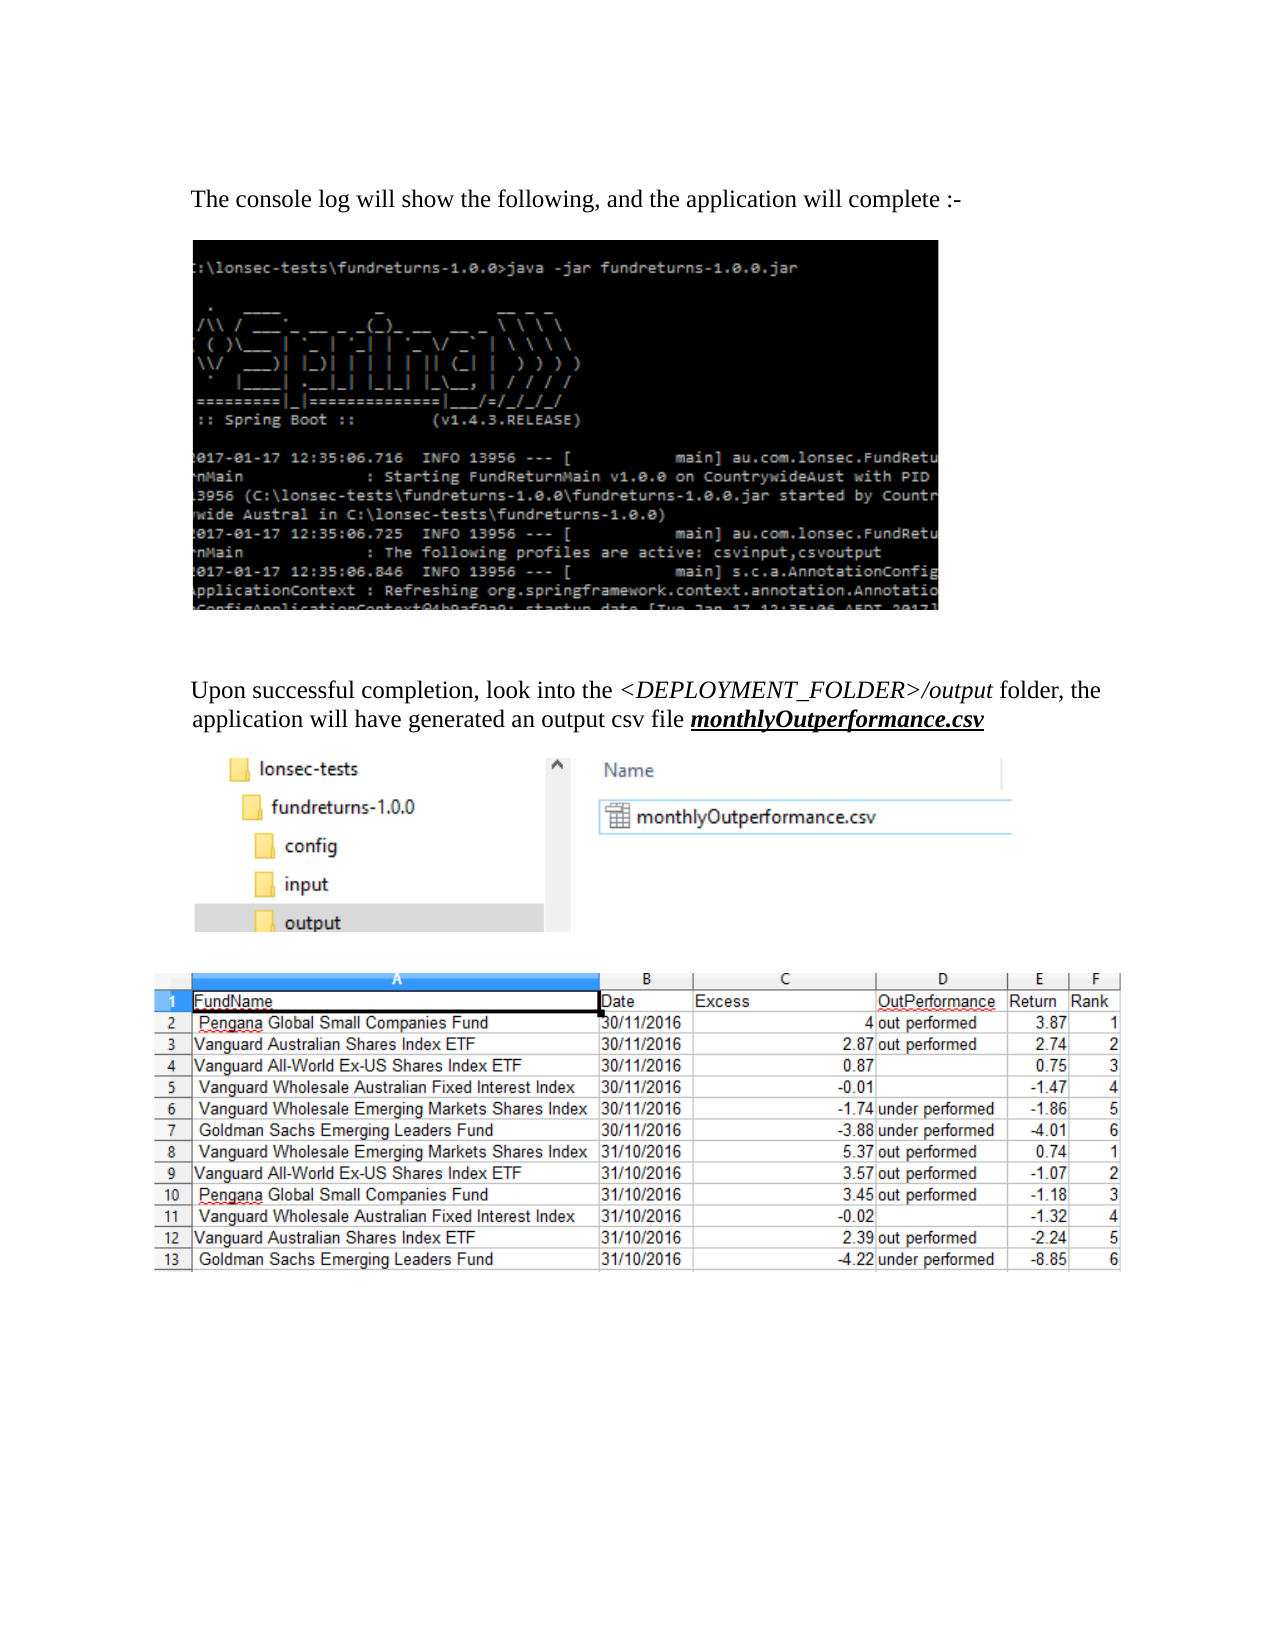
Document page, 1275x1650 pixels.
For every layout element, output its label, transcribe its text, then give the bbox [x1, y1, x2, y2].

subtitle Upon successful completion, look into the <DEPLOYMENT_FOLDER>/output folder, the application will have generated an output csv file monthlyOutperformance.csv [190, 676, 1157, 733]
subtitle The console log will show the following, and the application will complete :- [190, 184, 1157, 638]
